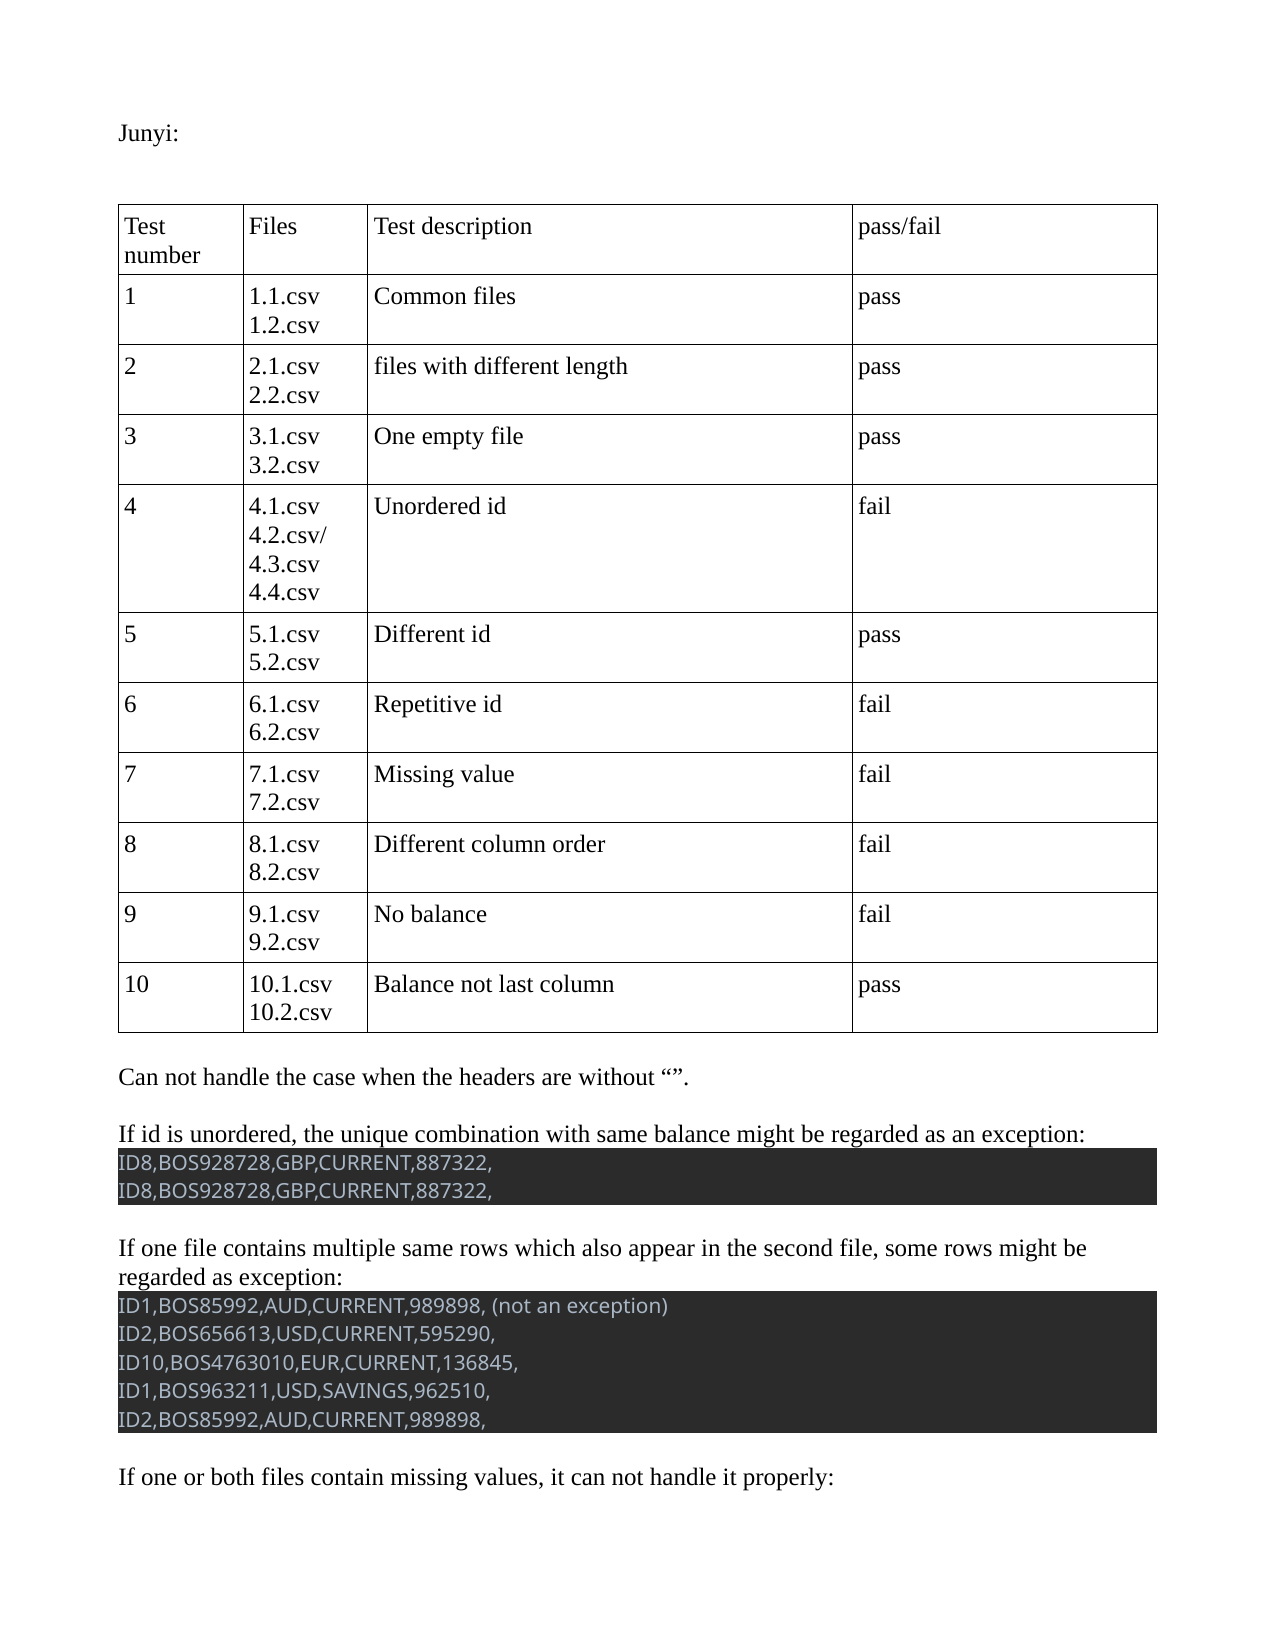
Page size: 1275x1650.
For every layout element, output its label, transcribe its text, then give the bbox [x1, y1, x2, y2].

table_cell pass [853, 345, 1157, 414]
table_cell 5.1.csv 5.2.csv [244, 613, 367, 682]
table_cell pass [853, 613, 1157, 682]
table_cell 1.1.csv 1.2.csv [244, 275, 367, 344]
table_cell 2 [119, 345, 243, 414]
table_cell 2.1.csv 2.2.csv [244, 345, 367, 414]
table_cell 8 [119, 823, 243, 892]
table_cell fail [853, 823, 1157, 892]
table_cell 10 [119, 963, 243, 1032]
table_cell fail [853, 683, 1157, 752]
table_cell 4 [119, 485, 243, 612]
table_cell 7 [119, 753, 243, 822]
table_cell 9 [119, 893, 243, 962]
table_cell 4.1.csv 4.2.csv/ 4.3.csv 4.4.csv [244, 485, 367, 612]
table_cell 3 [119, 415, 243, 484]
text Can not handle the case when the headers are without “”. [118, 1062, 1157, 1090]
text If id is unordered, the unique combination with same balance might be regarded as an exception: [118, 1119, 1157, 1148]
table_header Test number [119, 205, 243, 274]
table_cell Common files [368, 275, 852, 344]
table_cell pass [853, 275, 1157, 344]
table_cell Different id [368, 613, 852, 682]
table_cell Repetitive id [368, 683, 852, 752]
table_cell 6 [119, 683, 243, 752]
text ID1,BOS85992,AUD,CURRENT,989898, (not an exception) ID2,BOS656613,USD,CURRENT,595290, ID10,BOS4763010,EUR,CURRENT,136845, ID1,BOS963211,USD,SAVINGS,962510, ID2,BOS85992,AUD,CURRENT,989898, [118, 1291, 1157, 1433]
table_cell Unordered id [368, 485, 852, 612]
table_cell 3.1.csv 3.2.csv [244, 415, 367, 484]
table_cell 8.1.csv 8.2.csv [244, 823, 367, 892]
table_cell 7.1.csv 7.2.csv [244, 753, 367, 822]
table_cell files with different length [368, 345, 852, 414]
text Junyi: [118, 118, 1157, 147]
table_header pass/fail [853, 205, 1157, 274]
table_cell 1 [119, 275, 243, 344]
table_cell 9.1.csv 9.2.csv [244, 893, 367, 962]
table_header Files [244, 205, 367, 274]
text If one or both files contain missing values, it can not handle it properly: [118, 1462, 1157, 1491]
table_header Test description [368, 205, 852, 274]
table_cell fail [853, 893, 1157, 962]
table_cell fail [853, 753, 1157, 822]
table_cell 10.1.csv 10.2.csv [244, 963, 367, 1032]
table_cell pass [853, 963, 1157, 1032]
table_cell 5 [119, 613, 243, 682]
table_cell pass [853, 415, 1157, 484]
table_cell Missing value [368, 753, 852, 822]
table_cell One empty file [368, 415, 852, 484]
table_cell Balance not last column [368, 963, 852, 1032]
table_cell Different column order [368, 823, 852, 892]
text If one file contains multiple same rows which also appear in the second file, some rows might be regarded as exception: [118, 1233, 1157, 1291]
table_cell 6.1.csv 6.2.csv [244, 683, 367, 752]
table_cell fail [853, 485, 1157, 612]
table_cell No balance [368, 893, 852, 962]
text ID8,BOS928728,GBP,CURRENT,887322, ID8,BOS928728,GBP,CURRENT,887322, [118, 1148, 1157, 1205]
